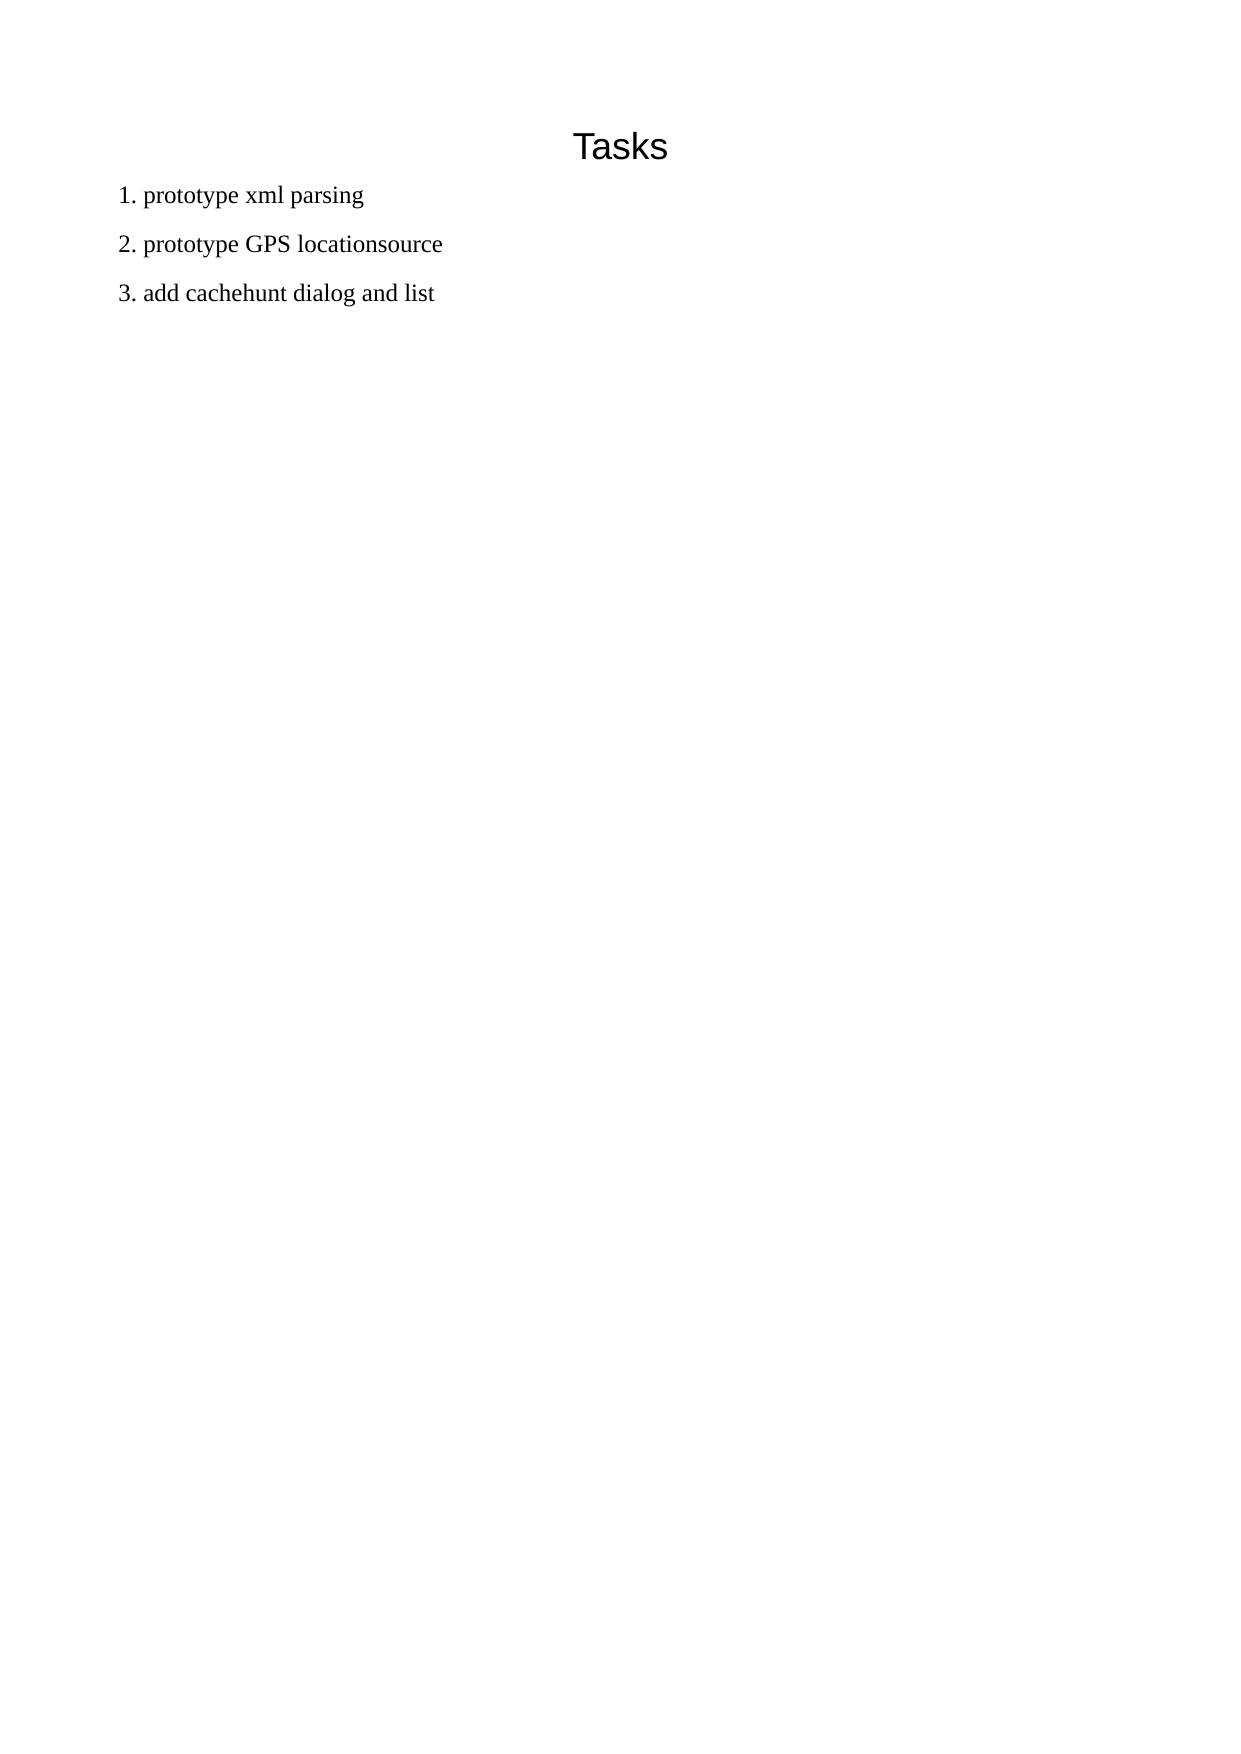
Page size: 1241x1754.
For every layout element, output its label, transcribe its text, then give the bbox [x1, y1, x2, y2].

text 2. prototype GPS locationsource [118, 229, 1122, 258]
subtitle Tasks [118, 124, 1122, 167]
text 3. add cachehunt dialog and list [118, 278, 1122, 307]
text 1. prototype xml parsing [118, 180, 1122, 209]
